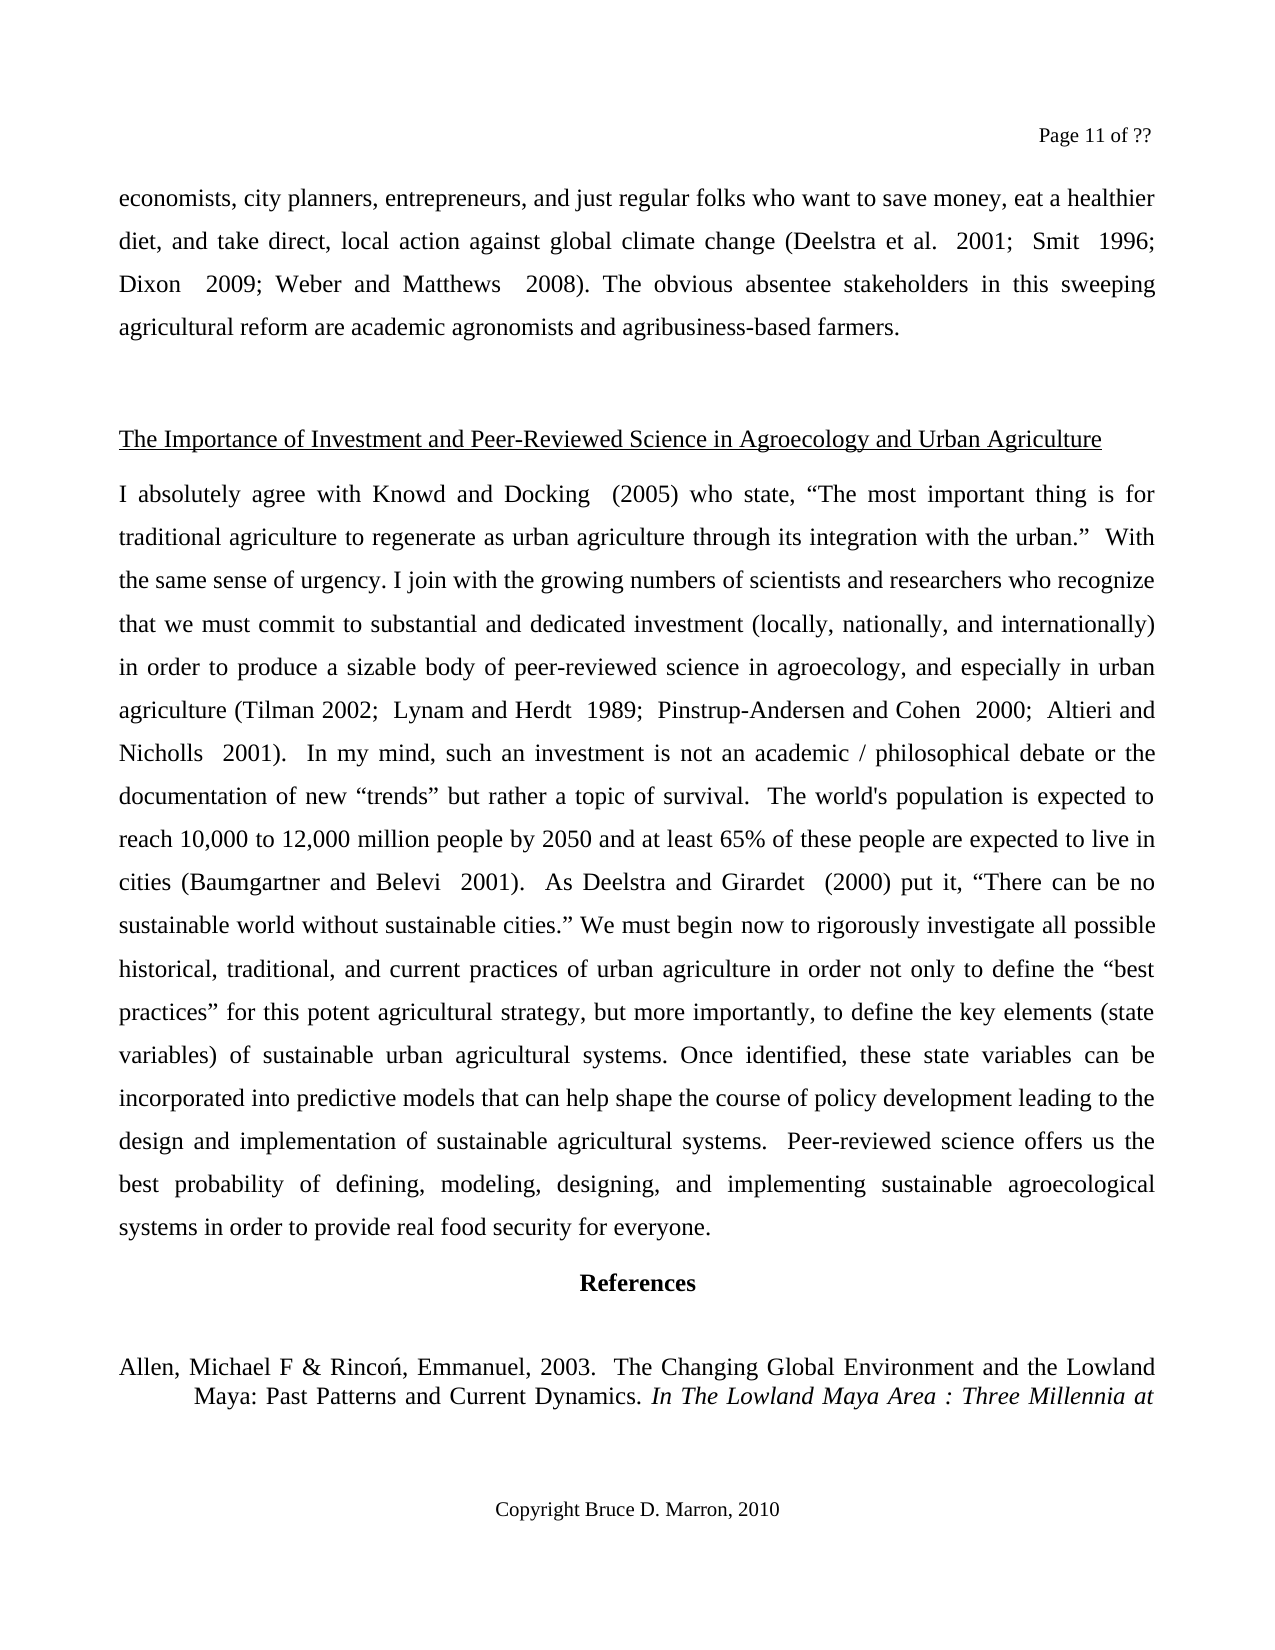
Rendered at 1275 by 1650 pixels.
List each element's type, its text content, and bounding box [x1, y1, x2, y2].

text References [118, 1268, 1156, 1297]
text The Importance of Investment and Peer-Reviewed Science in Agroecology and Urban Agriculture [118, 424, 1156, 452]
text economists, city planners, entrepreneurs, and just regular folks who want to save money, eat a healthier diet, and take direct, local action against global climate change (Deelstra et al. 2001; Smit 1996; Dixon 2009; Weber and Matthews 2008). The obvious absentee stakeholders in this sweeping agricultural reform are academic agronomists and agribusiness-based farmers. [118, 183, 1156, 341]
text I absolutely agree with Knowd and Docking (2005) who state, “The most important thing is for traditional agriculture to regenerate as urban agriculture through its integration with the urban.” With the same sense of urgency. I join with the growing numbers of scientists and researchers who recognize that we must commit to substantial and dedicated investment (locally, nationally, and internationally) in order to produce a sizable body of peer-reviewed science in agroecology, and especially in urban agriculture (Tilman 2002; Lynam and Herdt 1989; Pinstrup-Andersen and Cohen 2000; Altieri and Nicholls 2001). In my mind, such an investment is not an academic / philosophical debate or the documentation of new “trends” but rather a topic of survival. The world's population is expected to reach 10,000 to 12,000 million people by 2050 and at least 65% of these people are expected to live in cities (Baumgartner and Belevi 2001). As Deelstra and Girardet (2000) put it, “There can be no sustainable world without sustainable cities.” We must begin now to rigorously investigate all possible historical, traditional, and current practices of urban agriculture in order not only to define the “best practices” for this potent agricultural strategy, but more importantly, to define the key elements (state variables) of sustainable urban agricultural systems. Once identified, these state variables can be incorporated into predictive models that can help shape the course of policy development leading to the design and implementation of sustainable agricultural systems. Peer-reviewed science offers us the best probability of defining, modeling, designing, and implementing sustainable agroecological systems in order to provide real food security for everyone. [118, 479, 1156, 1241]
text Allen, Michael F & Rincoń, Emmanuel, 2003. The Changing Global Environment and the Lowland Maya: Past Patterns and Current Dynamics. In The Lowland Maya Area : Three Millennia at [118, 1352, 1156, 1410]
